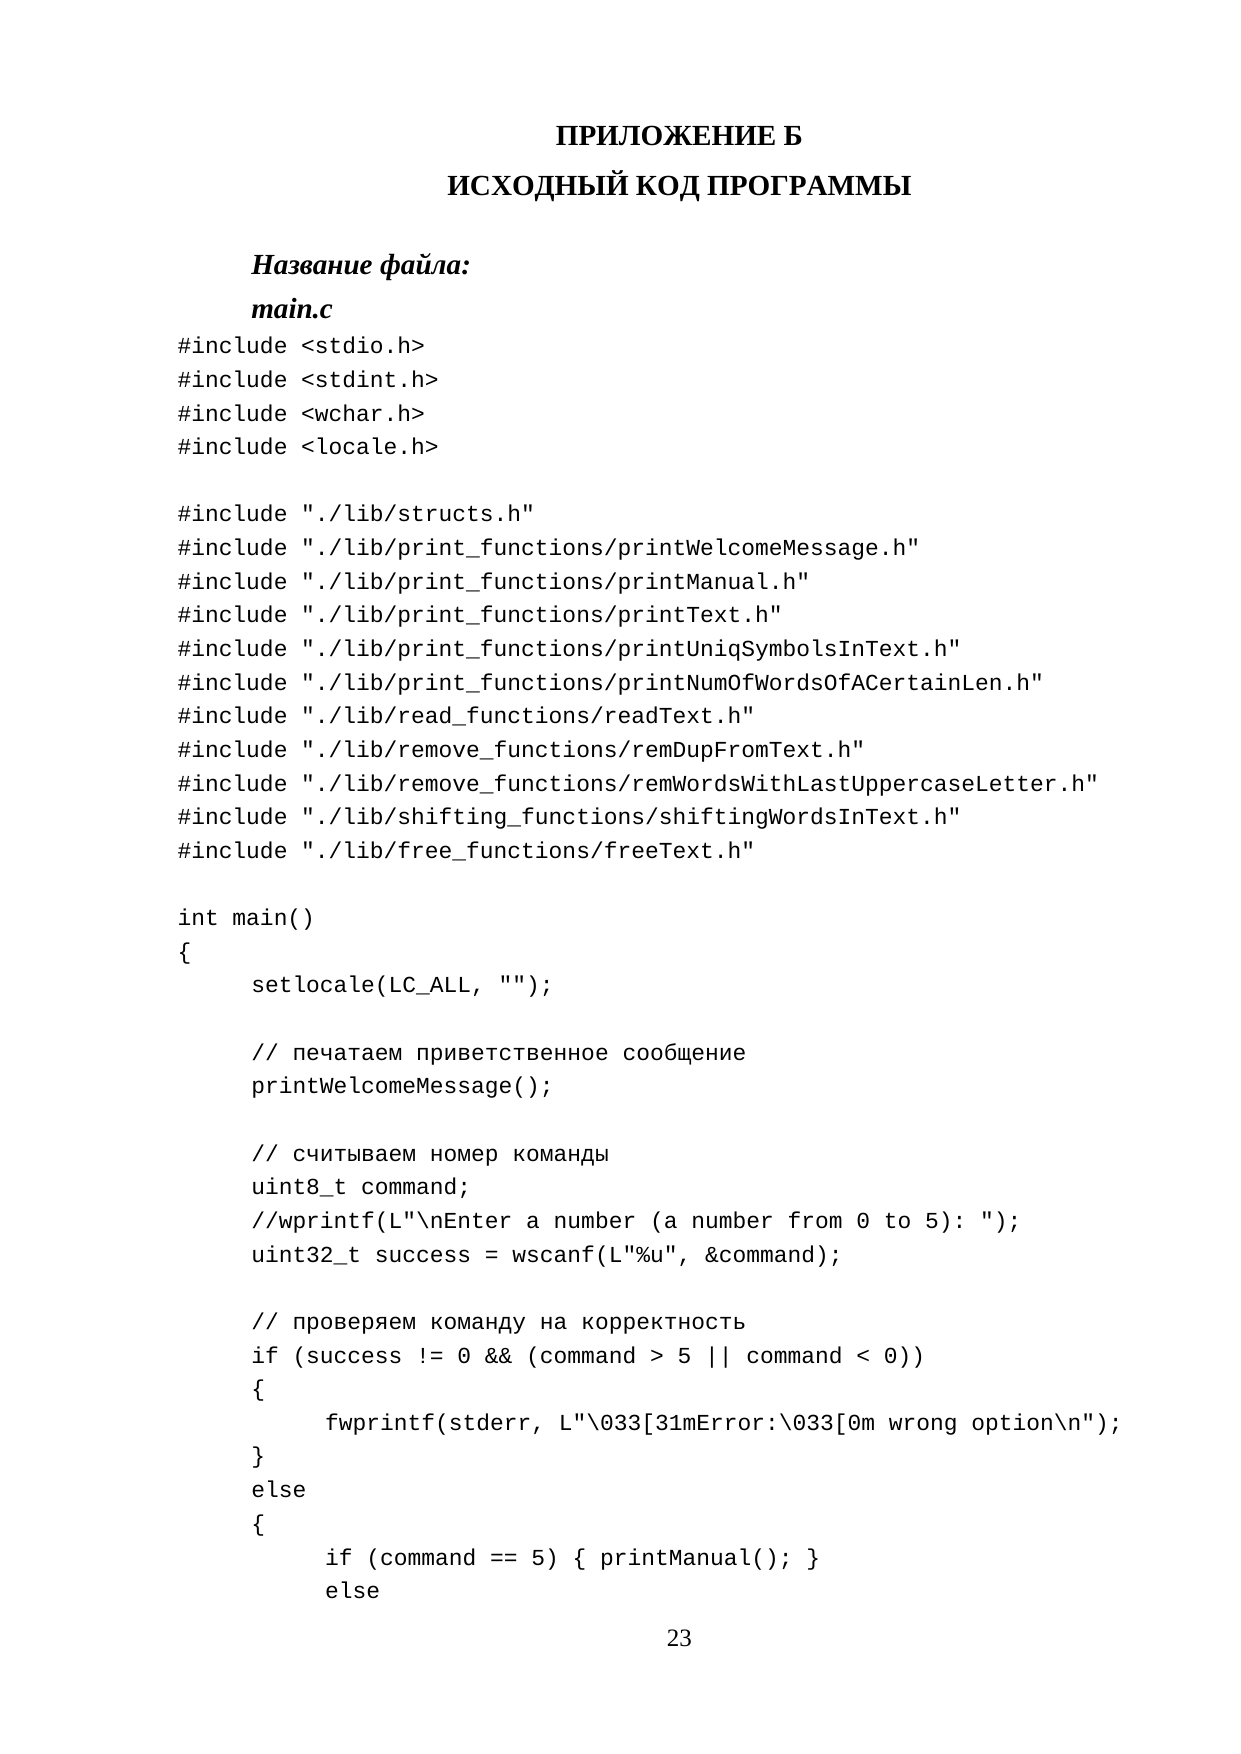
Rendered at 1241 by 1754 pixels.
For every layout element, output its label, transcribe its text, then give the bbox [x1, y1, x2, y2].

text } [177, 1445, 1181, 1471]
text #include "./lib/print_functions/printManual.h" [177, 570, 1181, 596]
text //wprintf(L"\nEnter a number (a number from 0 to 5): "); [177, 1209, 1181, 1235]
text { [177, 1512, 1181, 1538]
text #include <stdio.h> [177, 334, 1181, 361]
text else [177, 1579, 1181, 1605]
text #include "./lib/remove_functions/remDupFromText.h" [177, 738, 1181, 764]
text uint32_t success = wscanf(L"%u", &command); [177, 1243, 1181, 1269]
text if (command == 5) { printManual(); } [177, 1546, 1181, 1572]
text #include "./lib/print_functions/printWelcomeMessage.h" [177, 536, 1181, 562]
subtitle ИСХОДНЫЙ КОД ПРОГРАММЫ [177, 168, 1181, 202]
text { [177, 1378, 1181, 1403]
subtitle ПРИЛОЖЕНИЕ Б [177, 118, 1181, 152]
text // проверяем команду на корректность [177, 1310, 1181, 1336]
text #include "./lib/free_functions/freeText.h" [177, 839, 1181, 865]
text printWelcomeMessage(); [177, 1075, 1181, 1101]
text #include "./lib/print_functions/printUniqSymbolsInText.h" [177, 637, 1181, 663]
text #include "./lib/shifting_functions/shiftingWordsInText.h" [177, 806, 1181, 832]
text uint8_t command; [177, 1176, 1181, 1202]
text #include "./lib/structs.h" [177, 503, 1181, 529]
text #include "./lib/print_functions/printText.h" [177, 604, 1181, 630]
text #include "./lib/print_functions/printNumOfWordsOfACertainLen.h" [177, 671, 1181, 697]
text Название файла: [177, 247, 1181, 281]
text main.c [177, 291, 1181, 324]
text // печатаем приветственное сообщение [177, 1041, 1181, 1067]
text // считываем номер команды [177, 1142, 1181, 1168]
text if (success != 0 && (command > 5 || command < 0)) [177, 1344, 1181, 1370]
text #include <wchar.h> [177, 402, 1181, 428]
text setlocale(LC_ALL, ""); [177, 974, 1181, 1000]
text fwprintf(stderr, L"\033[31mError:\033[0m wrong option\n"); [177, 1411, 1181, 1437]
text #include <locale.h> [177, 436, 1181, 461]
text { [177, 940, 1181, 966]
text #include "./lib/read_functions/readText.h" [177, 705, 1181, 731]
text else [177, 1478, 1181, 1504]
text #include <stdint.h> [177, 368, 1181, 394]
text int main() [177, 907, 1181, 932]
text #include "./lib/remove_functions/remWordsWithLastUppercaseLetter.h" [177, 772, 1181, 798]
